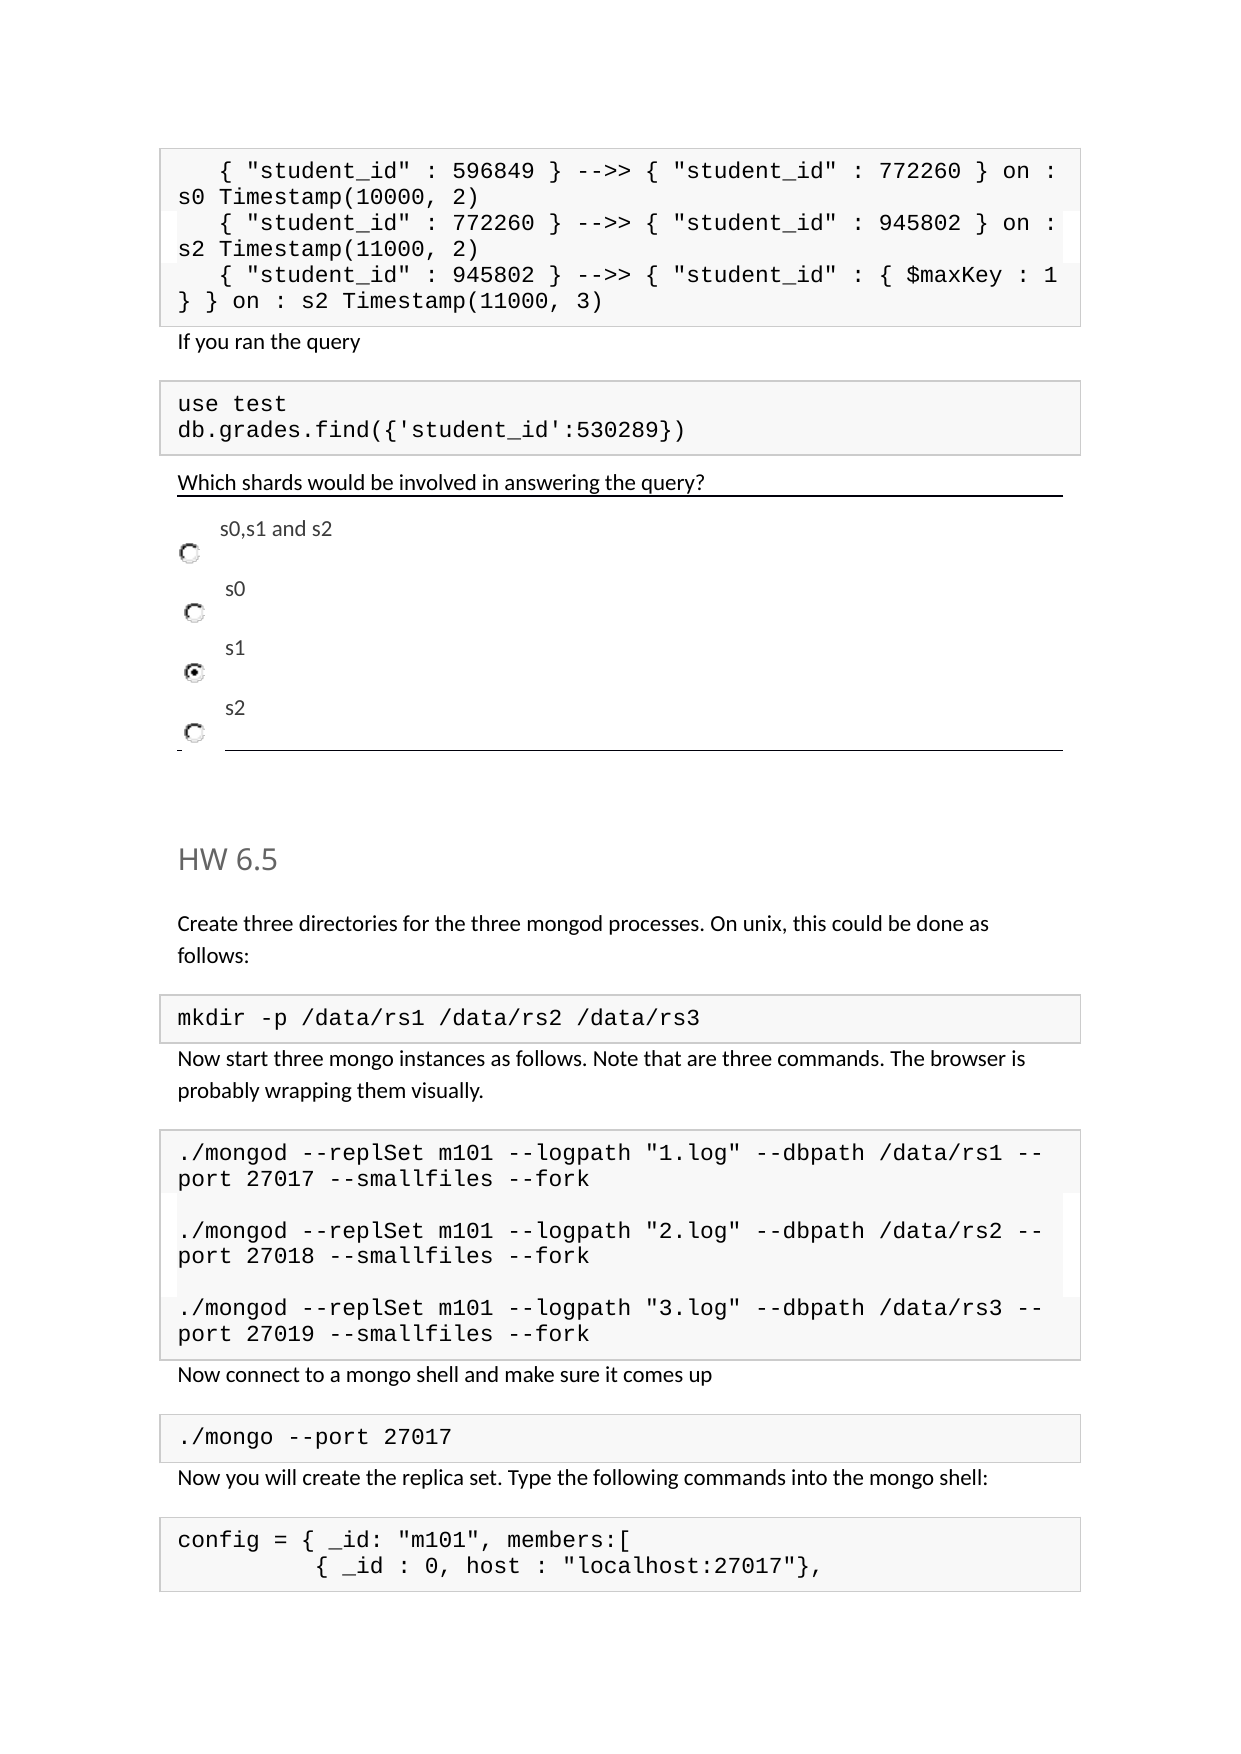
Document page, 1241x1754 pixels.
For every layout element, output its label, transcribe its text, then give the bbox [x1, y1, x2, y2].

text { "student_id" : 772260 } -->> { "student_id" : 945802 } on : s2 Timestamp(11000, 2) [177, 211, 1063, 251]
text ./mongo --port 27017 [161, 1415, 1080, 1462]
text s1 [177, 633, 1063, 693]
text ./mongod --replSet m101 --logpath "1.log" --dbpath /data/rs1 --port 27017 --smallfiles --fork [161, 1131, 1080, 1193]
text { _id : 0, host : "localhost:27017"}, [161, 1542, 1080, 1591]
text Now you will create the replica set. Type the following commands into the mongo shell: [177, 1463, 1063, 1492]
text config = { _id: "m101", members:[ [161, 1518, 1080, 1542]
text ./mongod --replSet m101 --logpath "2.log" --dbpath /data/rs2 --port 27018 --smallfiles --fork [177, 1219, 1063, 1271]
text use test [161, 382, 1080, 406]
text { "student_id" : 945802 } -->> { "student_id" : { $maxKey : 1 } } on : s2 Timestamp(11000, 3) [161, 251, 1080, 326]
text s0 [177, 574, 1063, 633]
text Now start three mongo instances as follows. Note that are three commands. The browser is probably wrapping them visually. [177, 1044, 1063, 1104]
text Now connect to a mongo shell and make sure it comes up [177, 1361, 1063, 1389]
subtitle HW 6.5 [177, 838, 1063, 880]
text db.grades.find({'student_id':530289}) [161, 406, 1080, 454]
text Create three directories for the three mongod processes. On unix, this could be done as follows: [177, 909, 1063, 969]
text mkdir -p /data/rs1 /data/rs2 /data/rs3 [161, 996, 1080, 1042]
text { "student_id" : 596849 } -->> { "student_id" : 772260 } on : s0 Timestamp(10000, 2) [161, 149, 1080, 211]
text s0,s1 and s2 [177, 514, 1063, 574]
text ./mongod --replSet m101 --logpath "3.log" --dbpath /data/rs3 --port 27019 --smallfiles --fork [161, 1285, 1080, 1359]
text s2 [177, 693, 1063, 750]
text Which shards would be involved in answering the query? [177, 456, 1063, 495]
text If you ran the query [177, 327, 1063, 355]
